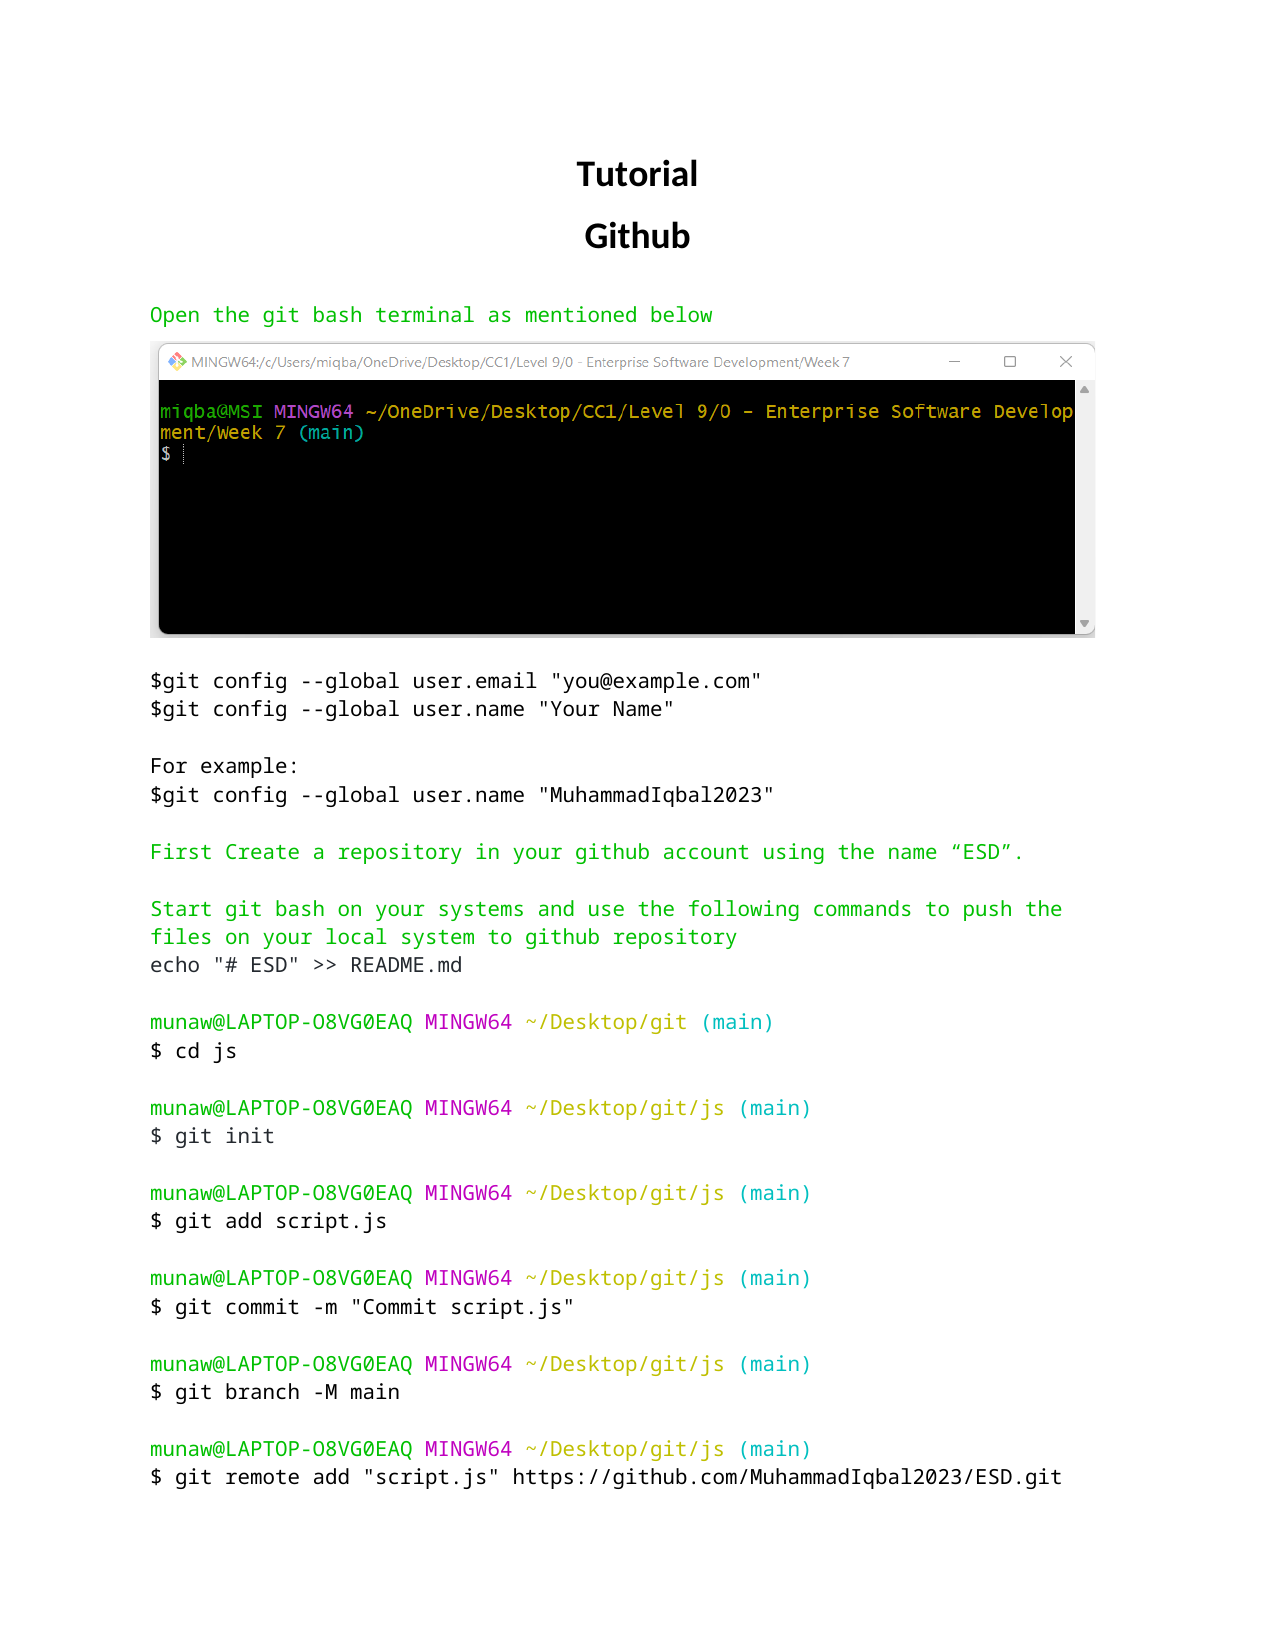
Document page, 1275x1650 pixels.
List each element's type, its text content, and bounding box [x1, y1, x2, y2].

text First Create a repository in your github account using the name “ESD”. [150, 837, 1125, 865]
text munaw@LAPTOP-O8VG0EAQ MINGW64 ~/Desktop/git/js (main) [150, 1349, 1125, 1377]
text Github [150, 212, 1125, 258]
text For example: [150, 751, 1125, 780]
text Start git bash on your systems and use the following commands to push the files on your local system to github repository [150, 894, 1125, 951]
text $ git add script.js [150, 1206, 1125, 1235]
text munaw@LAPTOP-O8VG0EAQ MINGW64 ~/Desktop/git/js (main) [150, 1263, 1125, 1292]
text $ git init [150, 1121, 1125, 1149]
text $ git commit -m "Commit script.js" [150, 1292, 1125, 1320]
text $git config --global user.name "MuhammadIqbal2023" [150, 780, 1125, 808]
text $git config --global user.name "Your Name" [150, 694, 1125, 723]
text munaw@LAPTOP-O8VG0EAQ MINGW64 ~/Desktop/git (main) [150, 1007, 1125, 1036]
text munaw@LAPTOP-O8VG0EAQ MINGW64 ~/Desktop/git/js (main) [150, 1434, 1125, 1462]
text Open the git bash terminal as mentioned below [150, 301, 1125, 329]
text echo "# ESD" >> README.md [150, 951, 1125, 979]
text munaw@LAPTOP-O8VG0EAQ MINGW64 ~/Desktop/git/js (main) [150, 1178, 1125, 1206]
text munaw@LAPTOP-O8VG0EAQ MINGW64 ~/Desktop/git/js (main) [150, 1093, 1125, 1121]
text Tutorial [150, 150, 1125, 196]
text $ cd js [150, 1036, 1125, 1064]
text $ git branch -M main [150, 1377, 1125, 1406]
text $ git remote add "script.js" https://github.com/MuhammadIqbal2023/ESD.git [150, 1462, 1125, 1491]
text $git config --global user.email "you@example.com" [150, 666, 1125, 694]
